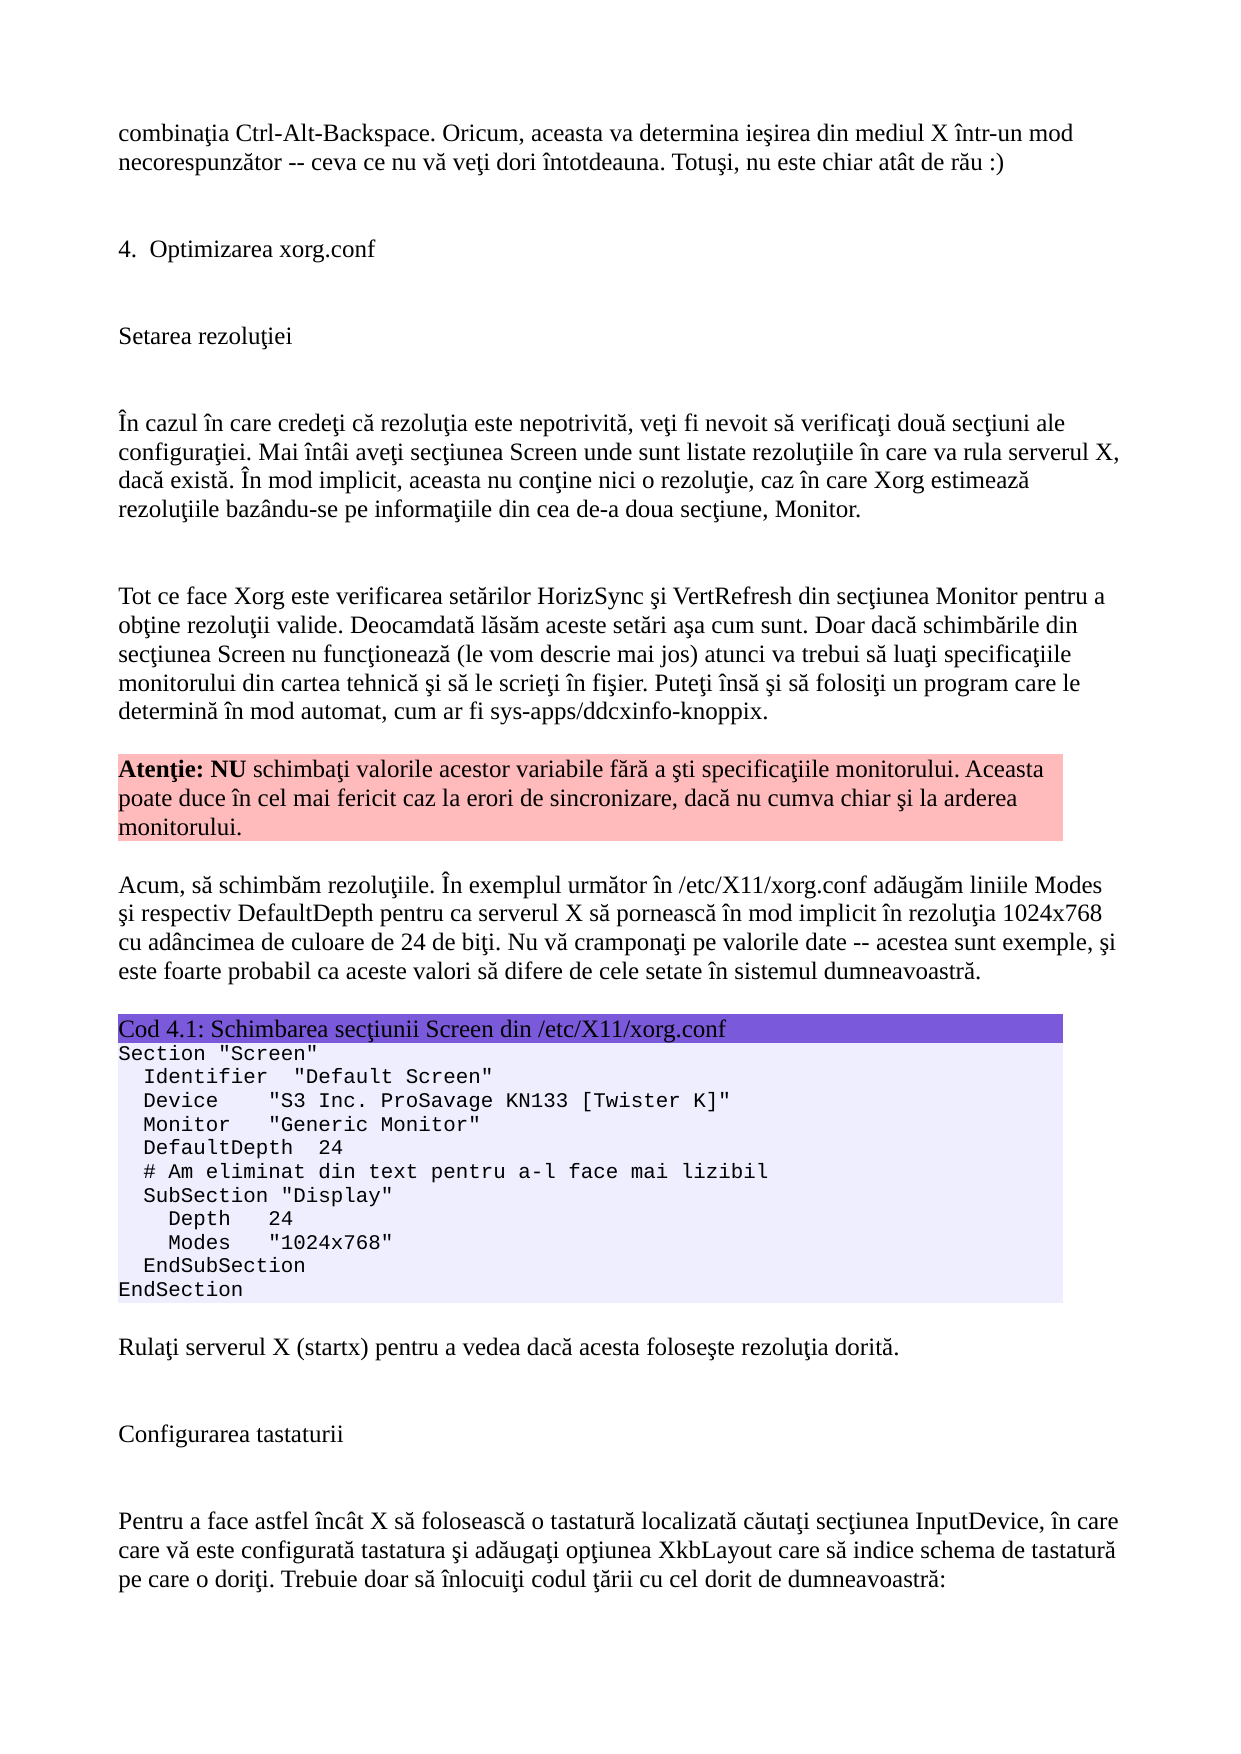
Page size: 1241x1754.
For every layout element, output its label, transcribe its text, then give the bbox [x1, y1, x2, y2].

text Setarea rezoluţiei [118, 321, 1122, 350]
text Tot ce face Xorg este verificarea setărilor HorizSync şi VertRefresh din secţiunea Monitor pentru a obţine rezoluţii valide. Deocamdată lăsăm aceste setări aşa cum sunt. Doar dacă schimbările din secţiunea Screen nu funcţionează (le vom descrie mai jos) atunci va trebui să luaţi specificaţiile monitorului din cartea tehnică şi să le scrieţi în fişier. Puteţi însă şi să folosiţi un program care le determină în mod automat, cum ar fi sys-apps/ddcxinfo-knoppix. [118, 581, 1122, 725]
text Configurarea tastaturii [118, 1419, 1122, 1448]
text Acum, să schimbăm rezoluţiile. În exemplul următor în /etc/X11/xorg.conf adăugăm liniile Modes şi respectiv DefaultDepth pentru ca serverul X să pornească în mod implicit în rezoluţia 1024x768 cu adâncimea de culoare de 24 de biţi. Nu vă cramponaţi pe valorile date -- acestea sunt exemple, şi este foarte probabil ca aceste valori să difere de cele setate în sistemul dumneavoastră. [118, 870, 1122, 985]
text Rulaţi serverul X (startx) pentru a vedea dacă acesta foloseşte rezoluţia dorită. [118, 1332, 1122, 1361]
table_header Atenţie: NU schimbaţi valorile acestor variabile fără a şti specificaţiile monitorului. Aceasta poate duce în cel mai fericit caz la erori de sincronizare, dacă nu cumva chiar şi la arderea monitorului. [118, 754, 1063, 841]
table_header Cod 4.1: Schimbarea secţiunii Screen din /etc/X11/xorg.conf [118, 1014, 1063, 1043]
text 4. Optimizarea xorg.conf [118, 234, 1122, 263]
text Pentru a face astfel încât X să folosească o tastatură localizată căutaţi secţiunea InputDevice, în care care vă este configurată tastatura şi adăugaţi opţiunea XkbLayout care să indice schema de tastatură pe care o doriţi. Trebuie doar să înlocuiţi codul ţării cu cel dorit de dumneavoastră: [118, 1506, 1122, 1592]
text În cazul în care credeţi că rezoluţia este nepotrivită, veţi fi nevoit să verificaţi două secţiuni ale configuraţiei. Mai întâi aveţi secţiunea Screen unde sunt listate rezoluţiile în care va rula serverul X, dacă există. În mod implicit, aceasta nu conţine nici o rezoluţie, caz în care Xorg estimează rezoluţiile bazându-se pe informaţiile din cea de-a doua secţiune, Monitor. [118, 408, 1122, 523]
table_cell Section "Screen" Identifier "Default Screen" Device "S3 Inc. ProSavage KN133 [Twister K]" Monitor "Generic Monitor" DefaultDepth 24 # Am eliminat din text pentru a-l face mai lizibil SubSection "Display" Depth 24 Modes "1024x768" EndSubSection EndSection [118, 1043, 1063, 1303]
text combinaţia Ctrl-Alt-Backspace. Oricum, aceasta va determina ieşirea din mediul X într-un mod necorespunzător -- ceva ce nu vă veţi dori întotdeauna. Totuşi, nu este chiar atât de rău :) [118, 118, 1122, 176]
